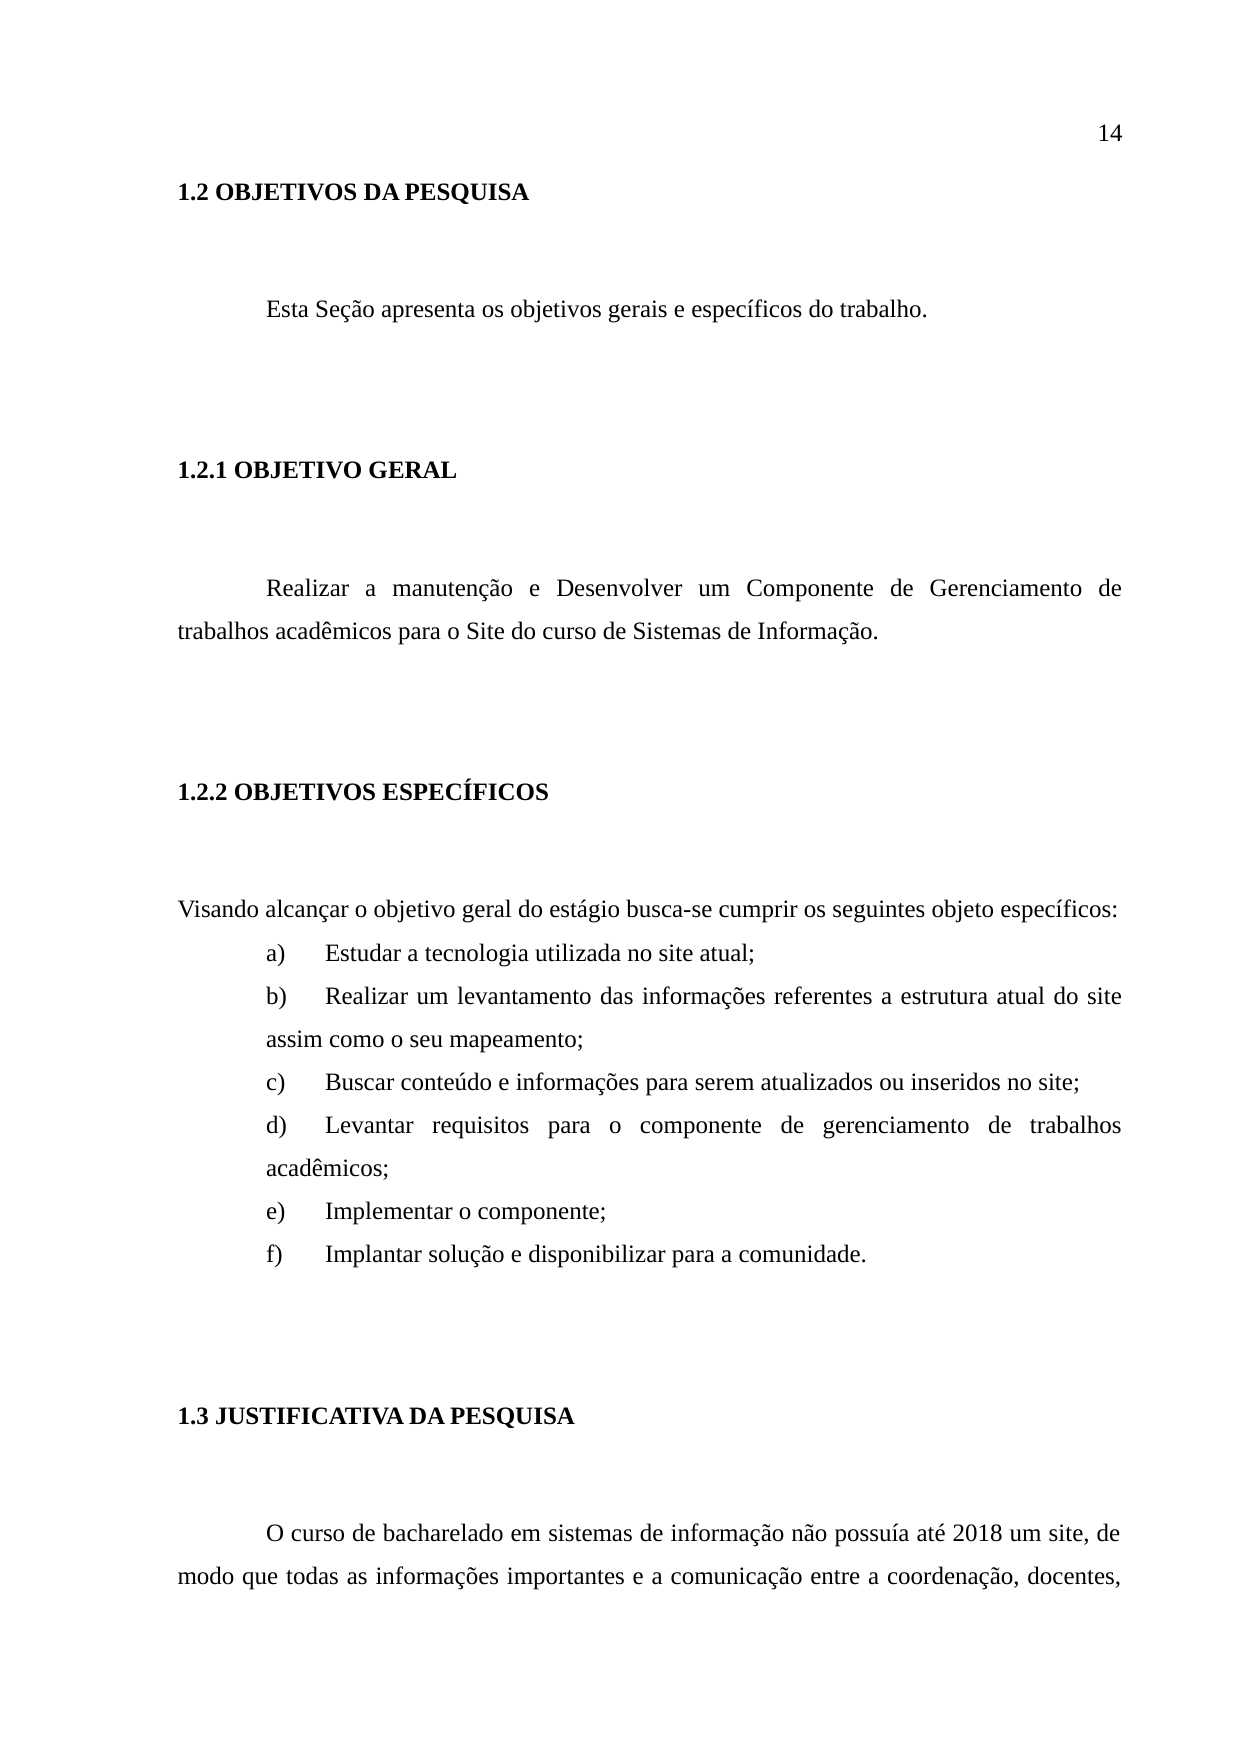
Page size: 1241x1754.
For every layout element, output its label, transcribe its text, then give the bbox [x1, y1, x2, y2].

list Realizar um levantamento das informações referentes a estrutura atual do site assim como o seu mapeamento; [266, 981, 1122, 1053]
list Implantar solução e disponibilizar para a comunidade. [266, 1239, 1122, 1268]
list Estudar a tecnologia utilizada no site atual; [266, 938, 1122, 966]
text Realizar a manutenção e Desenvolver um Componente de Gerenciamento de trabalhos acadêmicos para o Site do curso de Sistemas de Informação. [177, 573, 1122, 645]
list Implementar o componente; [266, 1196, 1122, 1225]
list Levantar requisitos para o componente de gerenciamento de trabalhos acadêmicos; [266, 1110, 1122, 1182]
text 1.2.2 Objetivos específicos [177, 777, 1122, 806]
text 1.2.1 Objetivo geral [177, 456, 1122, 484]
text Esta Seção apresenta os objetivos gerais e específicos do trabalho. [177, 294, 1122, 323]
list Buscar conteúdo e informações para serem atualizados ou inseridos no site; [266, 1067, 1122, 1096]
text 1.2 objetivos da pesquisa [177, 177, 1122, 206]
text O curso de bacharelado em sistemas de informação não possuía até 2018 um site, de modo que todas as informações importantes e a comunicação entre a coordenação, docentes, [177, 1518, 1122, 1590]
text Visando alcançar o objetivo geral do estágio busca-se cumprir os seguintes objeto específicos: [177, 894, 1122, 923]
text 1.3 Justificativa da pesquisa [177, 1401, 1122, 1429]
